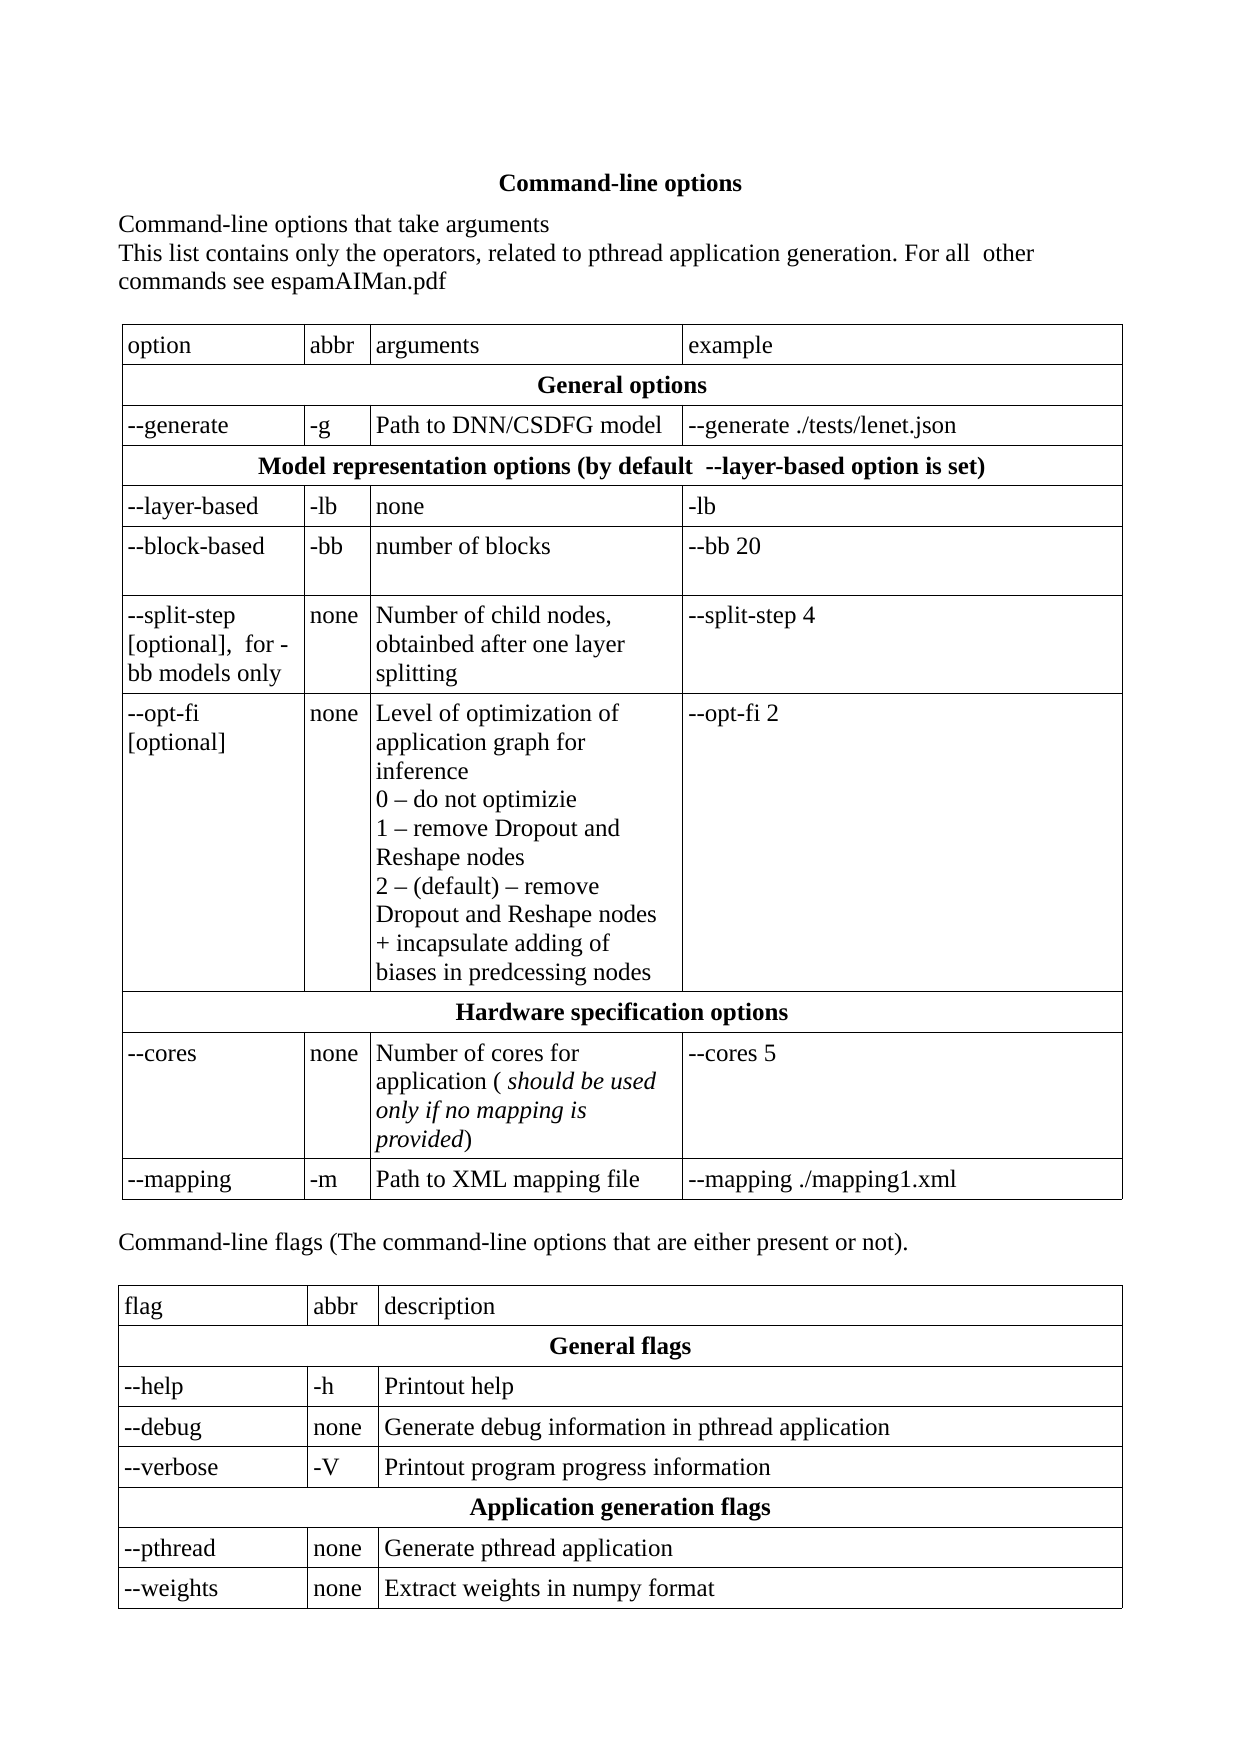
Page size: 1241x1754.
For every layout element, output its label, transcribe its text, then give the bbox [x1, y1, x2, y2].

table_cell Path to XML mapping file [371, 1159, 682, 1199]
table_cell -V [308, 1447, 378, 1487]
table_cell --split-step 4 [683, 596, 1122, 692]
table_cell Path to DNN/CSDFG model [371, 406, 682, 445]
table_cell --verbose [119, 1447, 307, 1487]
table_cell --split-step [optional], for -bb models only [123, 596, 304, 692]
text Command-line flags (The command-line options that are either present or not). [118, 1227, 1122, 1256]
table_cell none [305, 1033, 370, 1158]
table_cell none [308, 1568, 378, 1607]
table_cell Printout program progress information [379, 1447, 1122, 1487]
table_header description [379, 1286, 1122, 1325]
subtitle Command-line options [118, 168, 1122, 196]
text Command-line options that take arguments [118, 209, 1122, 238]
table_header flag [119, 1286, 307, 1325]
text This list contains only the operators, related to pthread application generation. For all other commands see espamAIMan.pdf [118, 238, 1122, 295]
table_cell --block-based [123, 527, 304, 594]
table_cell --generate ./tests/lenet.json [683, 406, 1122, 445]
table_cell --help [119, 1367, 307, 1406]
table_cell --layer-based [123, 486, 304, 526]
table_cell Application generation flags [119, 1488, 1122, 1527]
table_cell Printout help [379, 1367, 1122, 1406]
table_cell -g [305, 406, 370, 445]
table_cell -lb [683, 486, 1122, 526]
table_cell none [308, 1407, 378, 1446]
table_cell --mapping ./mapping1.xml [683, 1159, 1122, 1199]
table_cell Generate pthread application [379, 1528, 1122, 1567]
table_cell --bb 20 [683, 527, 1122, 594]
table_cell --opt-fi [optional] [123, 694, 304, 991]
table_header abbr [308, 1286, 378, 1325]
table_cell --mapping [123, 1159, 304, 1199]
table_cell --pthread [119, 1528, 307, 1567]
table_cell --opt-fi 2 [683, 694, 1122, 991]
table_header abbr [305, 325, 370, 364]
table_cell -lb [305, 486, 370, 526]
table_cell Model representation options (by default --layer-based option is set) [123, 446, 1122, 485]
table_cell --debug [119, 1407, 307, 1446]
table_cell none [305, 596, 370, 692]
table_cell --weights [119, 1568, 307, 1607]
table_cell -h [308, 1367, 378, 1406]
table_cell number of blocks [371, 527, 682, 594]
table_cell --cores [123, 1033, 304, 1158]
table_cell --cores 5 [683, 1033, 1122, 1158]
table_cell none [308, 1528, 378, 1567]
table_cell Level of optimization of application graph for inference 0 – do not optimizie 1 – remove Dropout and Reshape nodes 2 – (default) – remove Dropout and Reshape nodes + incapsulate adding of biases in predcessing nodes [371, 694, 682, 991]
table_cell none [371, 486, 682, 526]
table_cell Number of child nodes, obtainbed after one layer splitting [371, 596, 682, 692]
table_header example [683, 325, 1122, 364]
table_header option [123, 325, 304, 364]
table_cell Extract weights in numpy format [379, 1568, 1122, 1607]
table_header arguments [371, 325, 682, 364]
table_cell -bb [305, 527, 370, 594]
table_cell Hardware specification options [123, 992, 1122, 1032]
table_cell Number of cores for application ( should be used only if no mapping is provided) [371, 1033, 682, 1158]
table_cell General options [123, 365, 1122, 404]
table_cell Generate debug information in pthread application [379, 1407, 1122, 1446]
table_cell --generate [123, 406, 304, 445]
table_cell -m [305, 1159, 370, 1199]
table_cell General flags [119, 1326, 1122, 1366]
table_cell none [305, 694, 370, 991]
